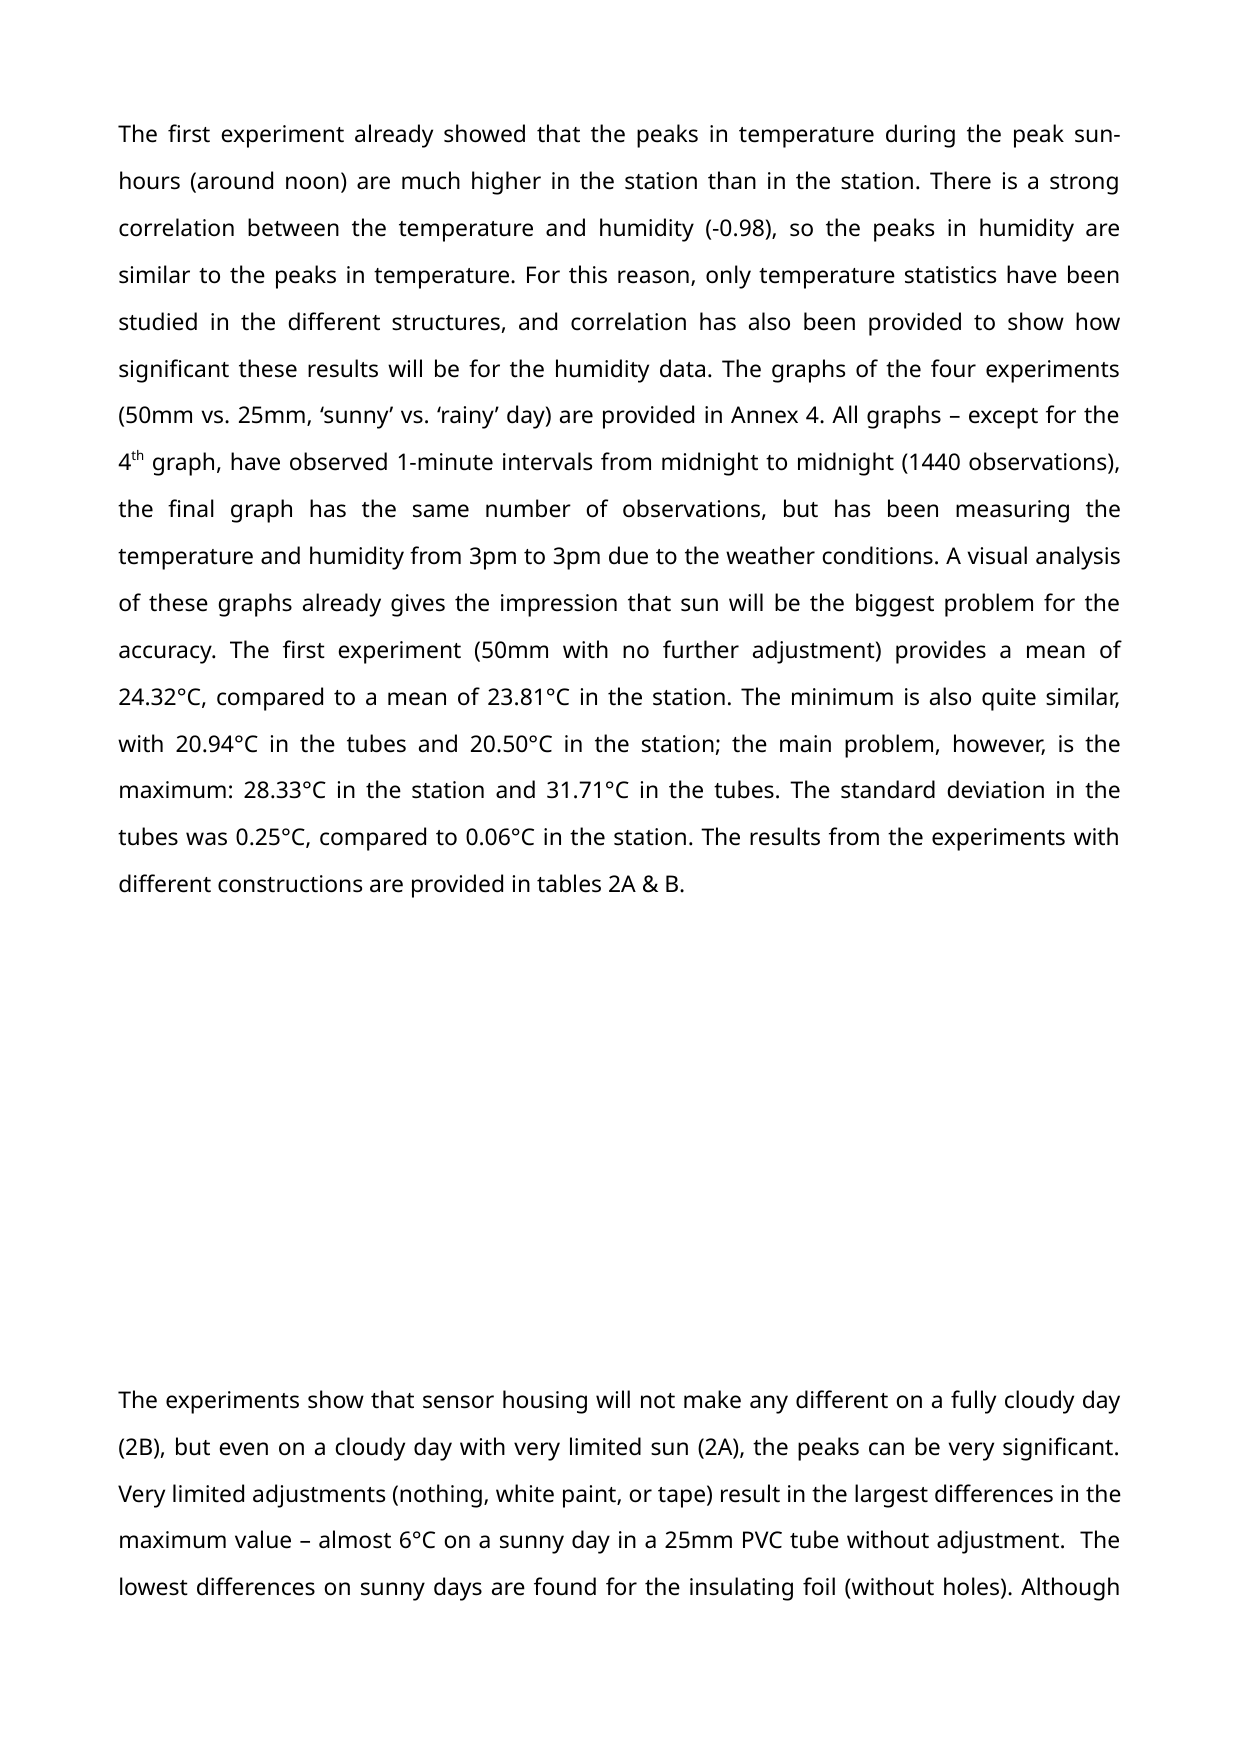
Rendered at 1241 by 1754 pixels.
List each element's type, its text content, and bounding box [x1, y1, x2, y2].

text The first experiment already showed that the peaks in temperature during the peak sun-hours (around noon) are much higher in the station than in the station. There is a strong correlation between the temperature and humidity (-0.98), so the peaks in humidity are similar to the peaks in temperature. For this reason, only temperature statistics have been studied in the different structures, and correlation has also been provided to show how significant these results will be for the humidity data. The graphs of the four experiments (50mm vs. 25mm, ‘sunny’ vs. ‘rainy’ day) are provided in Annex 4. All graphs – except for the 4th graph, have observed 1-minute intervals from midnight to midnight (1440 observations), the final graph has the same number of observations, but has been measuring the temperature and humidity from 3pm to 3pm due to the weather conditions. A visual analysis of these graphs already gives the impression that sun will be the biggest problem for the accuracy. The first experiment (50mm with no further adjustment) provides a mean of 24.32°C, compared to a mean of 23.81°C in the station. The minimum is also quite similar, with 20.94°C in the tubes and 20.50°C in the station; the main problem, however, is the maximum: 28.33°C in the station and 31.71°C in the tubes. The standard deviation in the tubes was 0.25°C, compared to 0.06°C in the station. The results from the experiments with different constructions are provided in tables 2A & B. [118, 118, 1122, 899]
text The experiments show that sensor housing will not make any different on a fully cloudy day (2B), but even on a cloudy day with very limited sun (2A), the peaks can be very significant. Very limited adjustments (nothing, white paint, or tape) result in the largest differences in the maximum value – almost 6°C on a sunny day in a 25mm PVC tube without adjustment. The lowest differences on sunny days are found for the insulating foil (without holes). Although [118, 1384, 1122, 1602]
